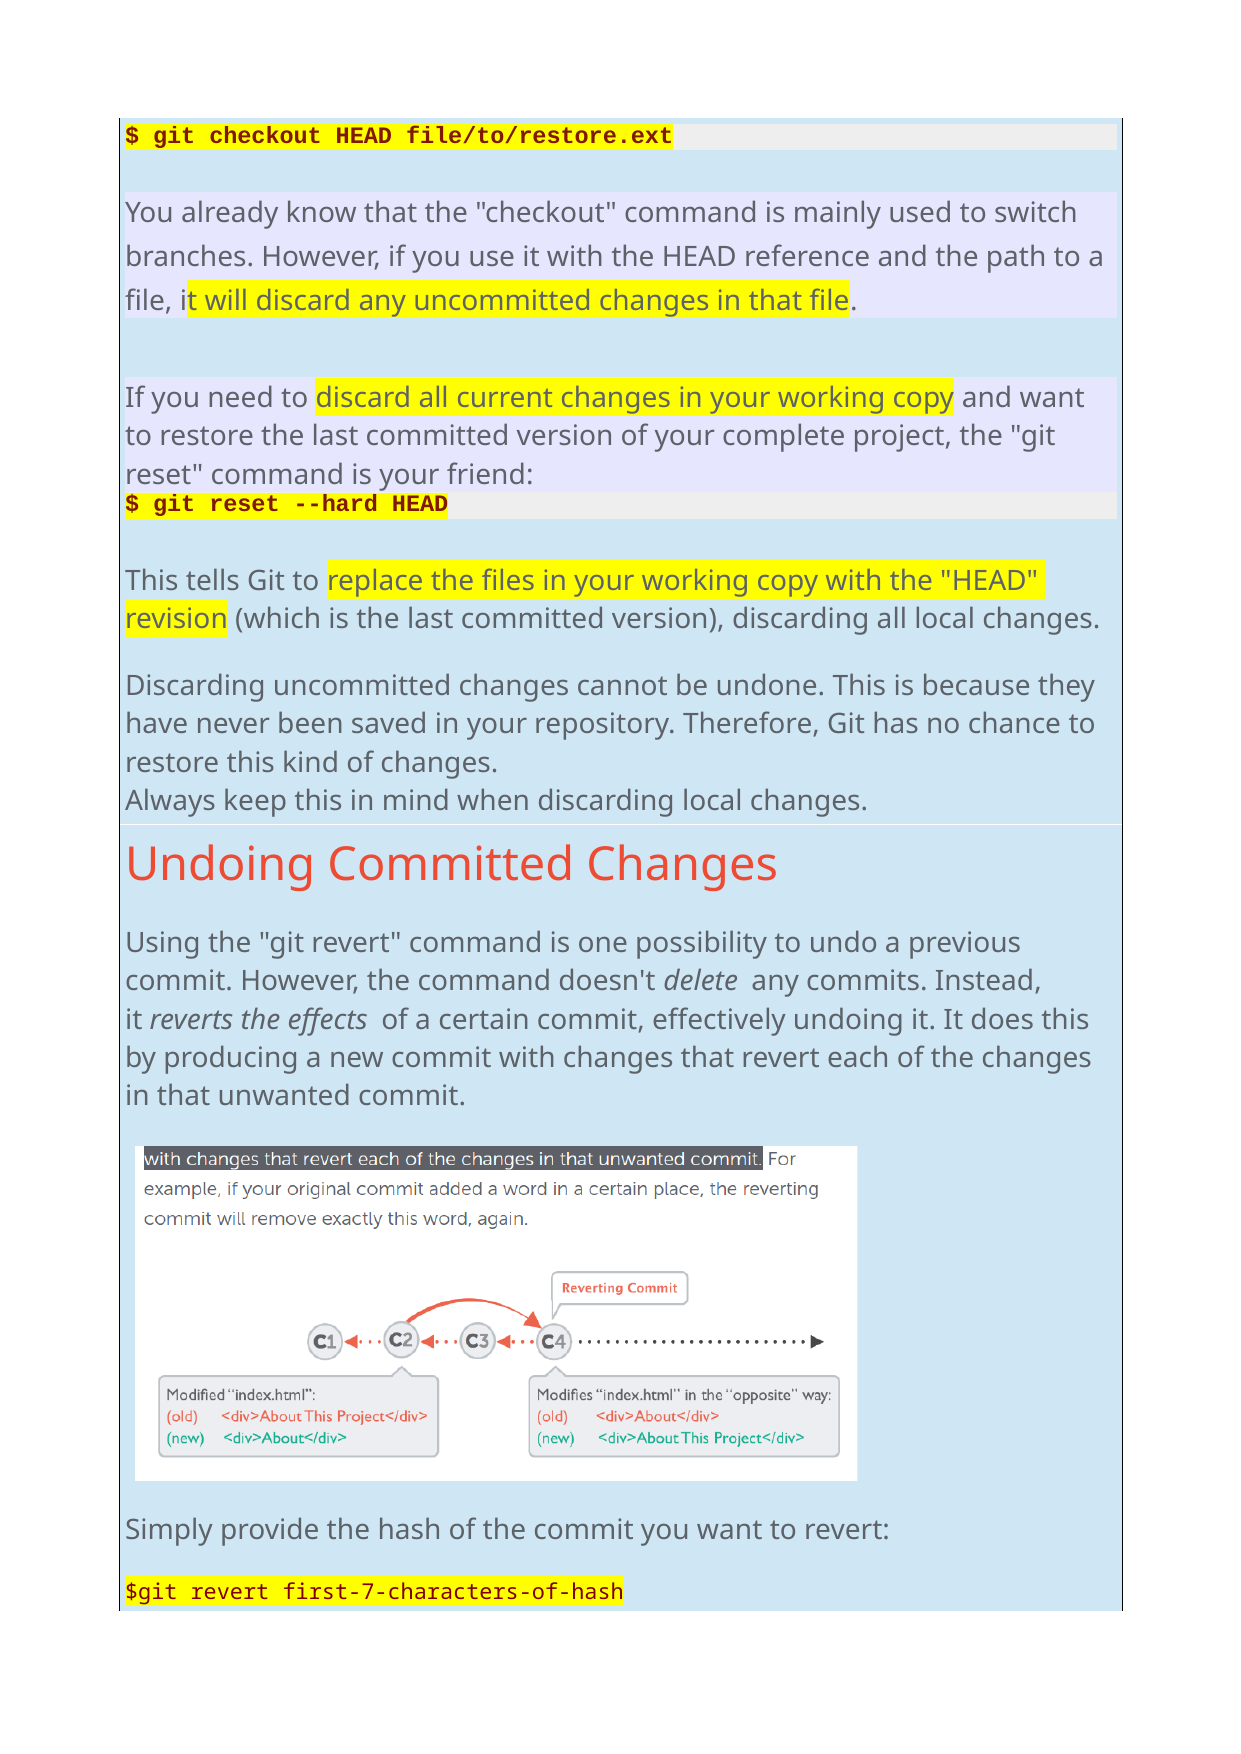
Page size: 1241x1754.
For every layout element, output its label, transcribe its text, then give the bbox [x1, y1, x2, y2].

table_cell Undoing Committed Changes Using the "git revert" command is one possibility to undo a previous commit. However, the command doesn't delete any commits. Instead, it reverts the effects of a certain commit, effectively undoing it. It does this by producing a new commit with changes that revert each of the changes in that unwanted commit. Simply provide the hash of the commit you want to revert: $git revert first-7-characters-of-hash [120, 825, 1122, 1611]
picture [135, 1146, 858, 1481]
table_cell $ git checkout HEAD file/to/restore.ext You already know that the "checkout" command is mainly used to switch branches. However, if you use it with the HEAD reference and the path to a file, it will discard any uncommitted changes in that file. If you need to discard all current changes in your working copy and want to restore the last committed version of your complete project, the "git reset" command is your friend: $ git reset --hard HEAD This tells Git to replace the files in your working copy with the "HEAD" revision (which is the last committed version), discarding all local changes. Discarding uncommitted changes cannot be undone. This is because they have never been saved in your repository. Therefore, Git has no chance to restore this kind of changes. Always keep this in mind when discarding local changes. [120, 118, 1122, 824]
